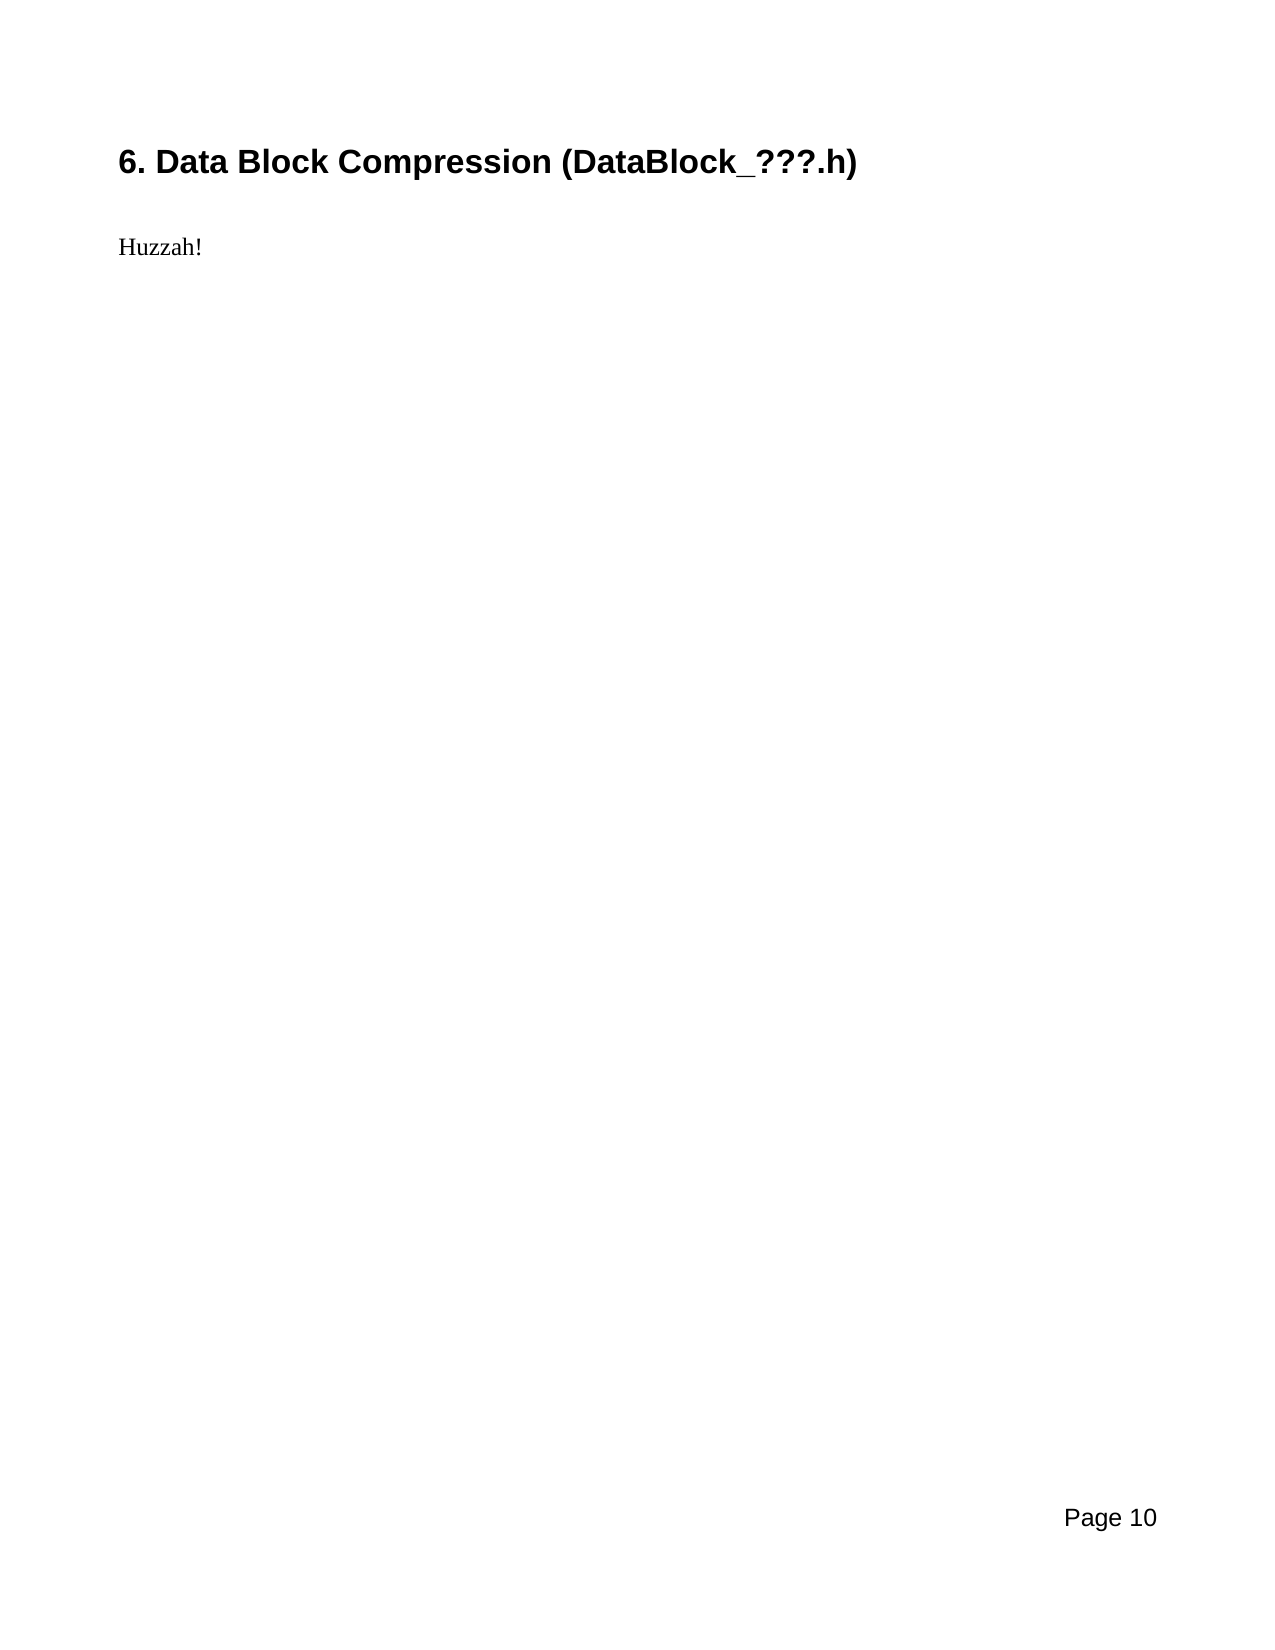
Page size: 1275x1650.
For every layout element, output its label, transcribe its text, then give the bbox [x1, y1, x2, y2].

subtitle 6. Data Block Compression (DataBlock_???.h) [118, 143, 1157, 181]
text Huzzah! [118, 233, 1157, 261]
